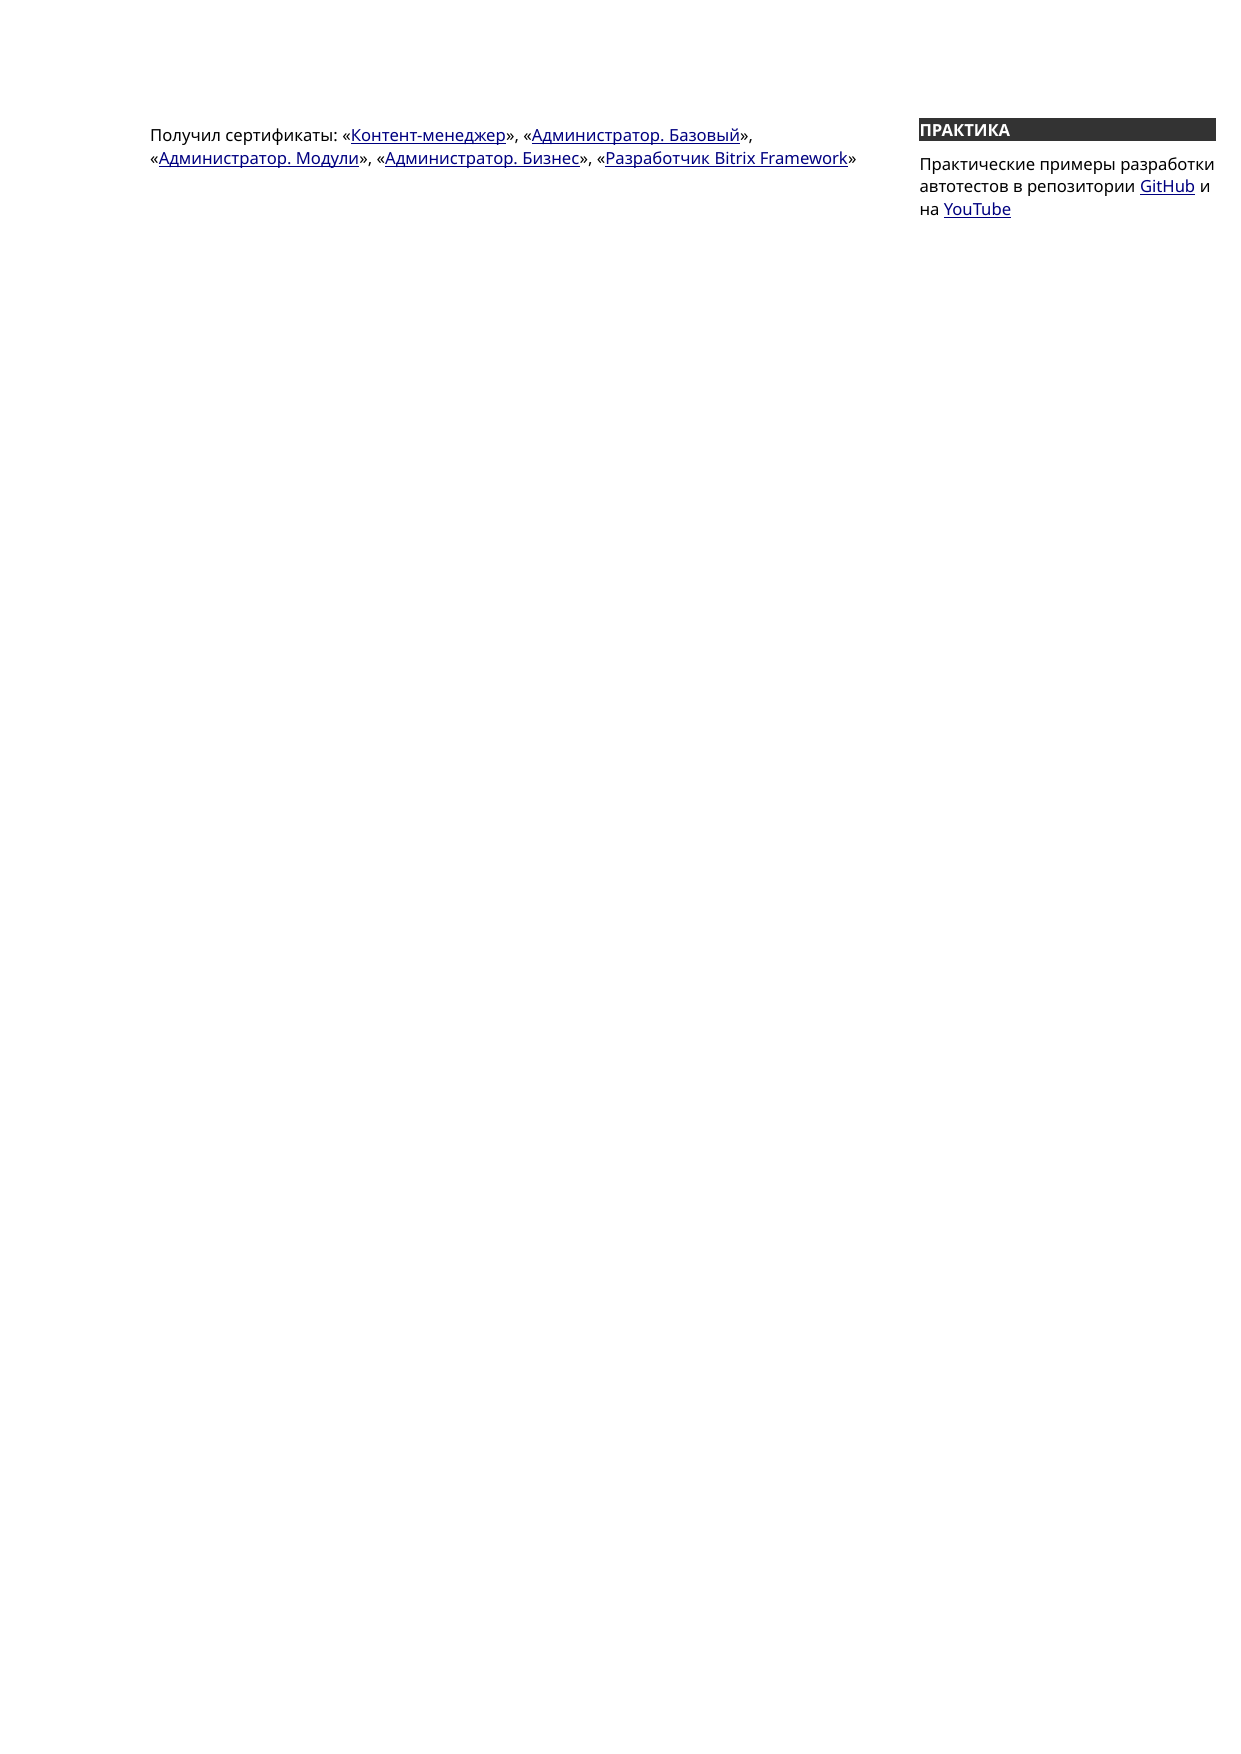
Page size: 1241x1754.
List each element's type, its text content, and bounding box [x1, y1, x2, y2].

table_header Я специалист в области ручного и автоматизированного тестирования, а так же контроль качества. Мой общий опыт работы тестировщиком составляет 12 лет. КОНТАКТЫ почта: somov.studio@gmail.com сайт: https://somov-qa.github.io/ телефон: skype: evgen_catfish адрес: Украина ЯЗЫК Английский: Pre-Intermediate НАВЫКИ Тестирование Jira, Redmine, YouTrack Чек-листы, тест-кейсы Zephyr (Jira), Klaros Perfect Pixel (Figma) SiteAnalyzer OWASP ZAP Postman, Bruno Fiddler, Charles Автоматизация Selenium Appium (UIAutomator2) PageObject, StepsObject JUnit, TestNG Unittest, PyTest PHPUnit Codeception Selenide Cucumber WebdriverIO Robot Browser Hat Allure Report JMeter Jenkins, TeamCity GitLab Runner CI/CD Java, Python, C#, PHP, JS Общее Agile (Scrum) Git, GitLab, GitHub SQL Server, MySQL, Firebird Windows, Linux, Mac OS МОИ РАЗРАБОТКИ Browser Hat SearchSiteContent SeoScanner TestSitemap TestRedirect ПРАКТИКА Практические примеры разработки автотестов в репозитории GitHub и на YouTube [919, 141, 1216, 220]
table_header СПЕЦИАЛИЗАЦИЯ Контроль качества - Quality Control Ручное тестирование - Manual Testing Нагрузочное тестирование - Load Testing Автоматизированное тестирование - Automation Testing ОПЫТ РАБОТЫ (cписок выполняемых задач во время работы) ПОРТФОЛИО (список проектов над которыми работал) Ручное тестирование (поиск багов, описание тест-кейсов и чек-листов) Автоматизированное тестирование (Selenium, Unity3D Test Runner) ОБРАЗОВАНИЕ СЕРТИФИКАТЫ [24, 175, 904, 220]
table_cell [24, 118, 144, 175]
table_header [904, 118, 919, 220]
table_cell Получил сертификаты: «Контент-менеджер», «Администратор. Базовый», «Администратор. Модули», «Администратор. Бизнес», «Разработчик Bitrix Framework» [144, 118, 904, 175]
